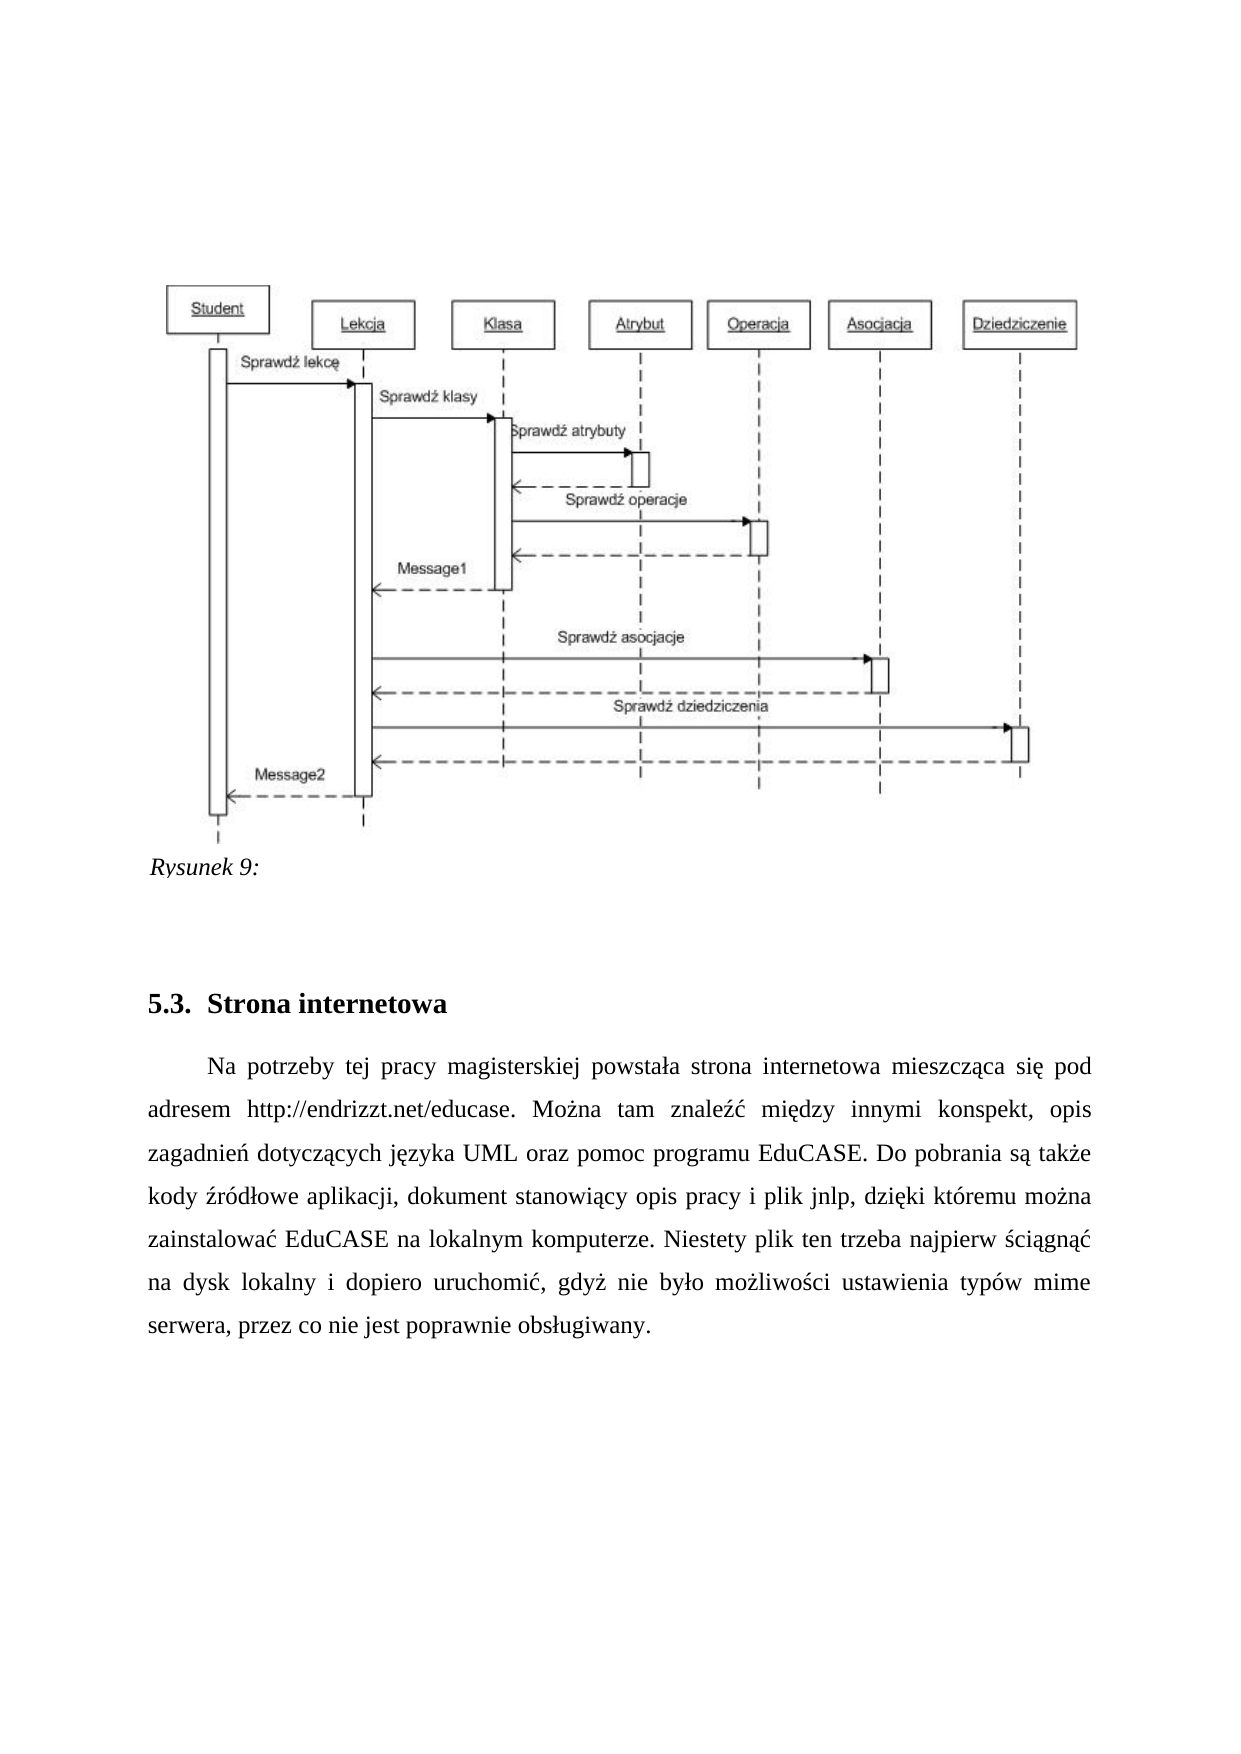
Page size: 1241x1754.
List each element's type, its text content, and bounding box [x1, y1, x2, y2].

subtitle Strona internetowa [148, 987, 1092, 1020]
picture [166, 285, 1078, 844]
text Na potrzeby tej pracy magisterskiej powstała strona internetowa mieszcząca się pod adresem http://endrizzt.net/educase. Można tam znaleźć między innymi konspekt, opis zagadnień dotyczących języka UML oraz pomoc programu EduCASE. Do pobrania są także kody źródłowe aplikacji, dokument stanowiący opis pracy i plik jnlp, dzięki któremu można zainstalować EduCASE na lokalnym komputerze. Niestety plik ten trzeba najpierw ściągnąć na dysk lokalny i dopiero uruchomić, gdyż nie było możliwości ustawienia typów mime serwera, przez co nie jest poprawnie obsługiwany. [148, 1051, 1092, 1339]
text Rysunek 9: [149, 852, 1091, 877]
